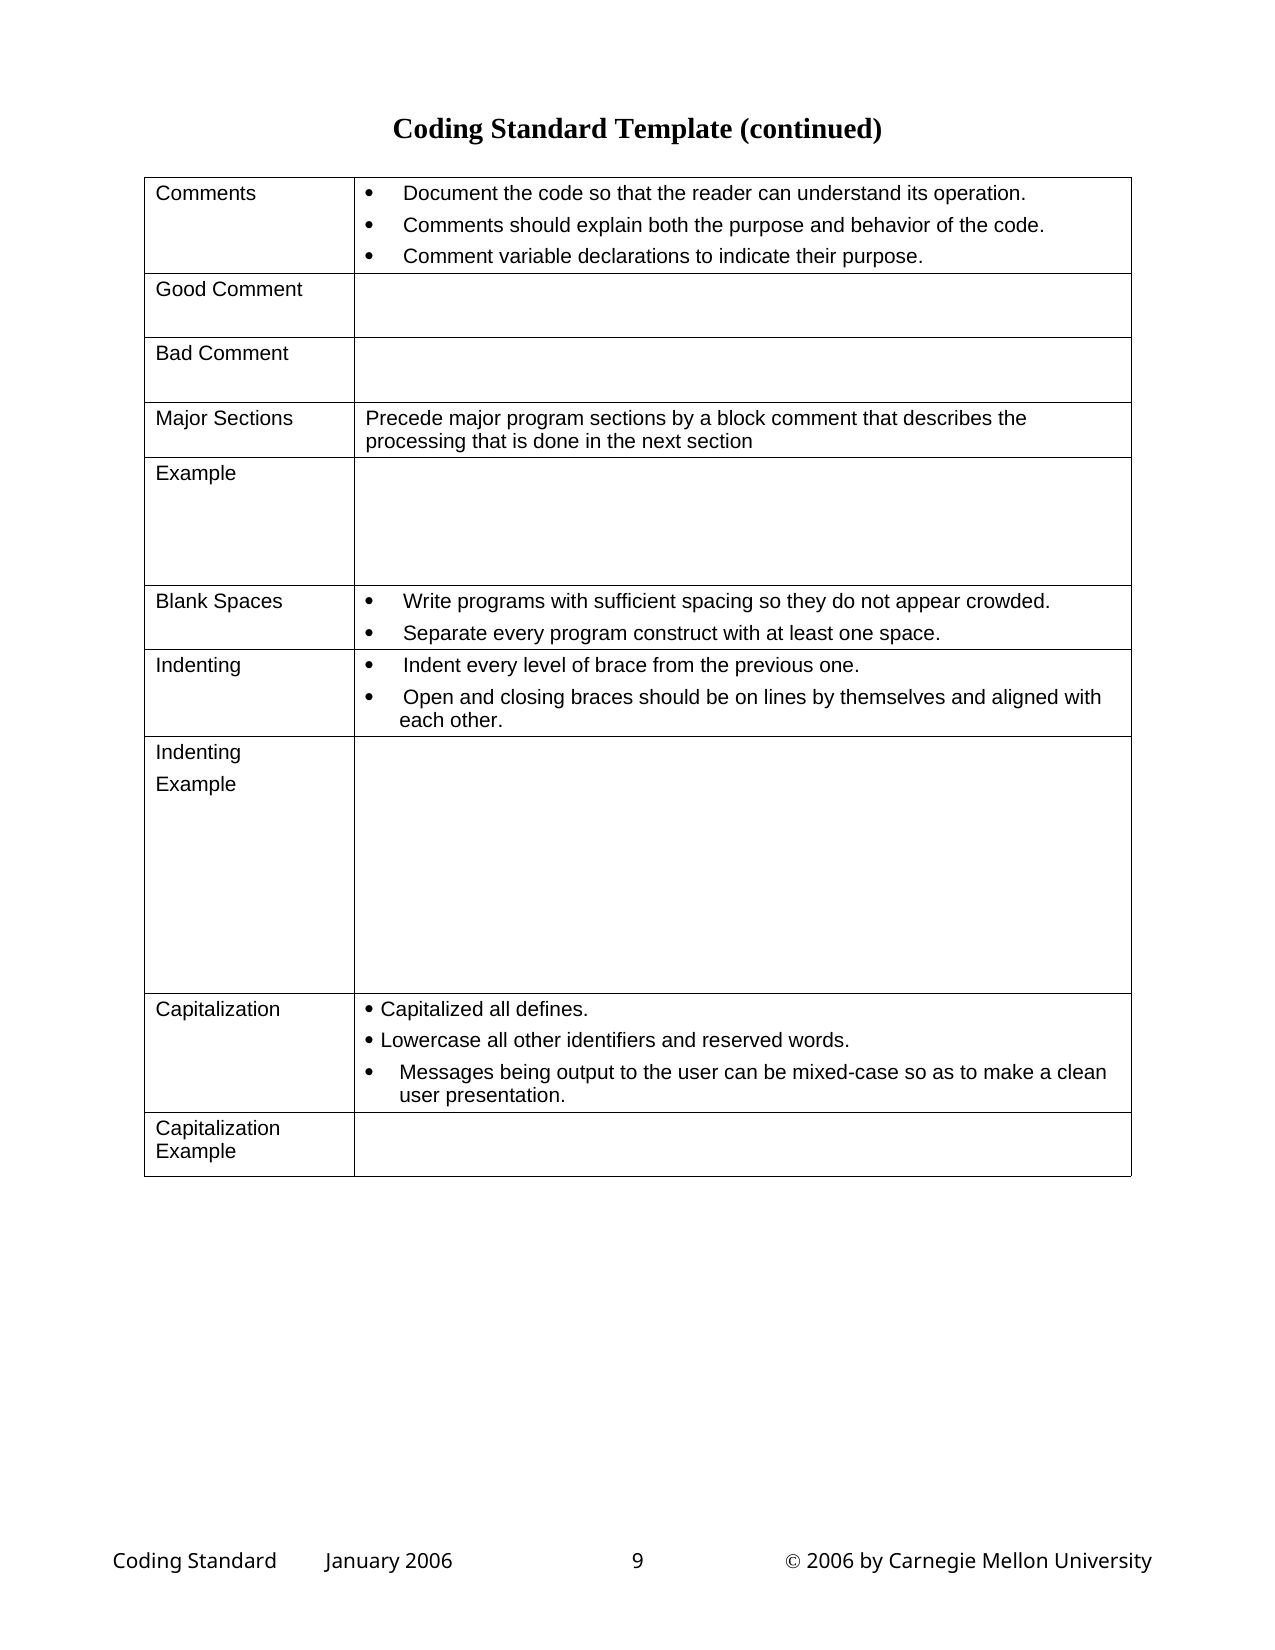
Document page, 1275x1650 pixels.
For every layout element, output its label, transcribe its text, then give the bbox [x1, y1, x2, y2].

table_header Comments [145, 178, 354, 273]
table_cell Indenting Example [145, 737, 354, 993]
table_cell Bad Comment [145, 338, 354, 402]
table_cell Capitalized all defines. Lowercase all other identifiers and reserved words. Messages being output to the user can be mixed-case so as to make a clean user presentation. [355, 994, 1131, 1111]
table_cell [355, 1113, 1131, 1176]
table_cell Indent every level of brace from the previous one. Open and closing braces should be on lines by themselves and aligned with each other. [355, 650, 1131, 736]
table_cell Precede major program sections by a block comment that describes the processing that is done in the next section [355, 403, 1131, 457]
table_cell [355, 737, 1131, 993]
table_cell Write programs with sufficient spacing so they do not appear crowded. Separate every program construct with at least one space. [355, 586, 1131, 649]
table_cell [355, 338, 1131, 402]
table_cell Example [145, 458, 354, 585]
table_cell Capitalization [145, 994, 354, 1111]
table_cell Blank Spaces [145, 586, 354, 649]
table_cell Major Sections [145, 403, 354, 457]
table_cell Indenting [145, 650, 354, 736]
table_header Document the code so that the reader can understand its operation. Comments should explain both the purpose and behavior of the code. Comment variable declarations to indicate their purpose. [355, 178, 1131, 273]
table_cell [355, 458, 1131, 585]
table_cell [355, 274, 1131, 337]
text Coding Standard Template (continued) [112, 112, 1162, 145]
table_cell Capitalization Example [145, 1113, 354, 1176]
table_cell Good Comment [145, 274, 354, 337]
